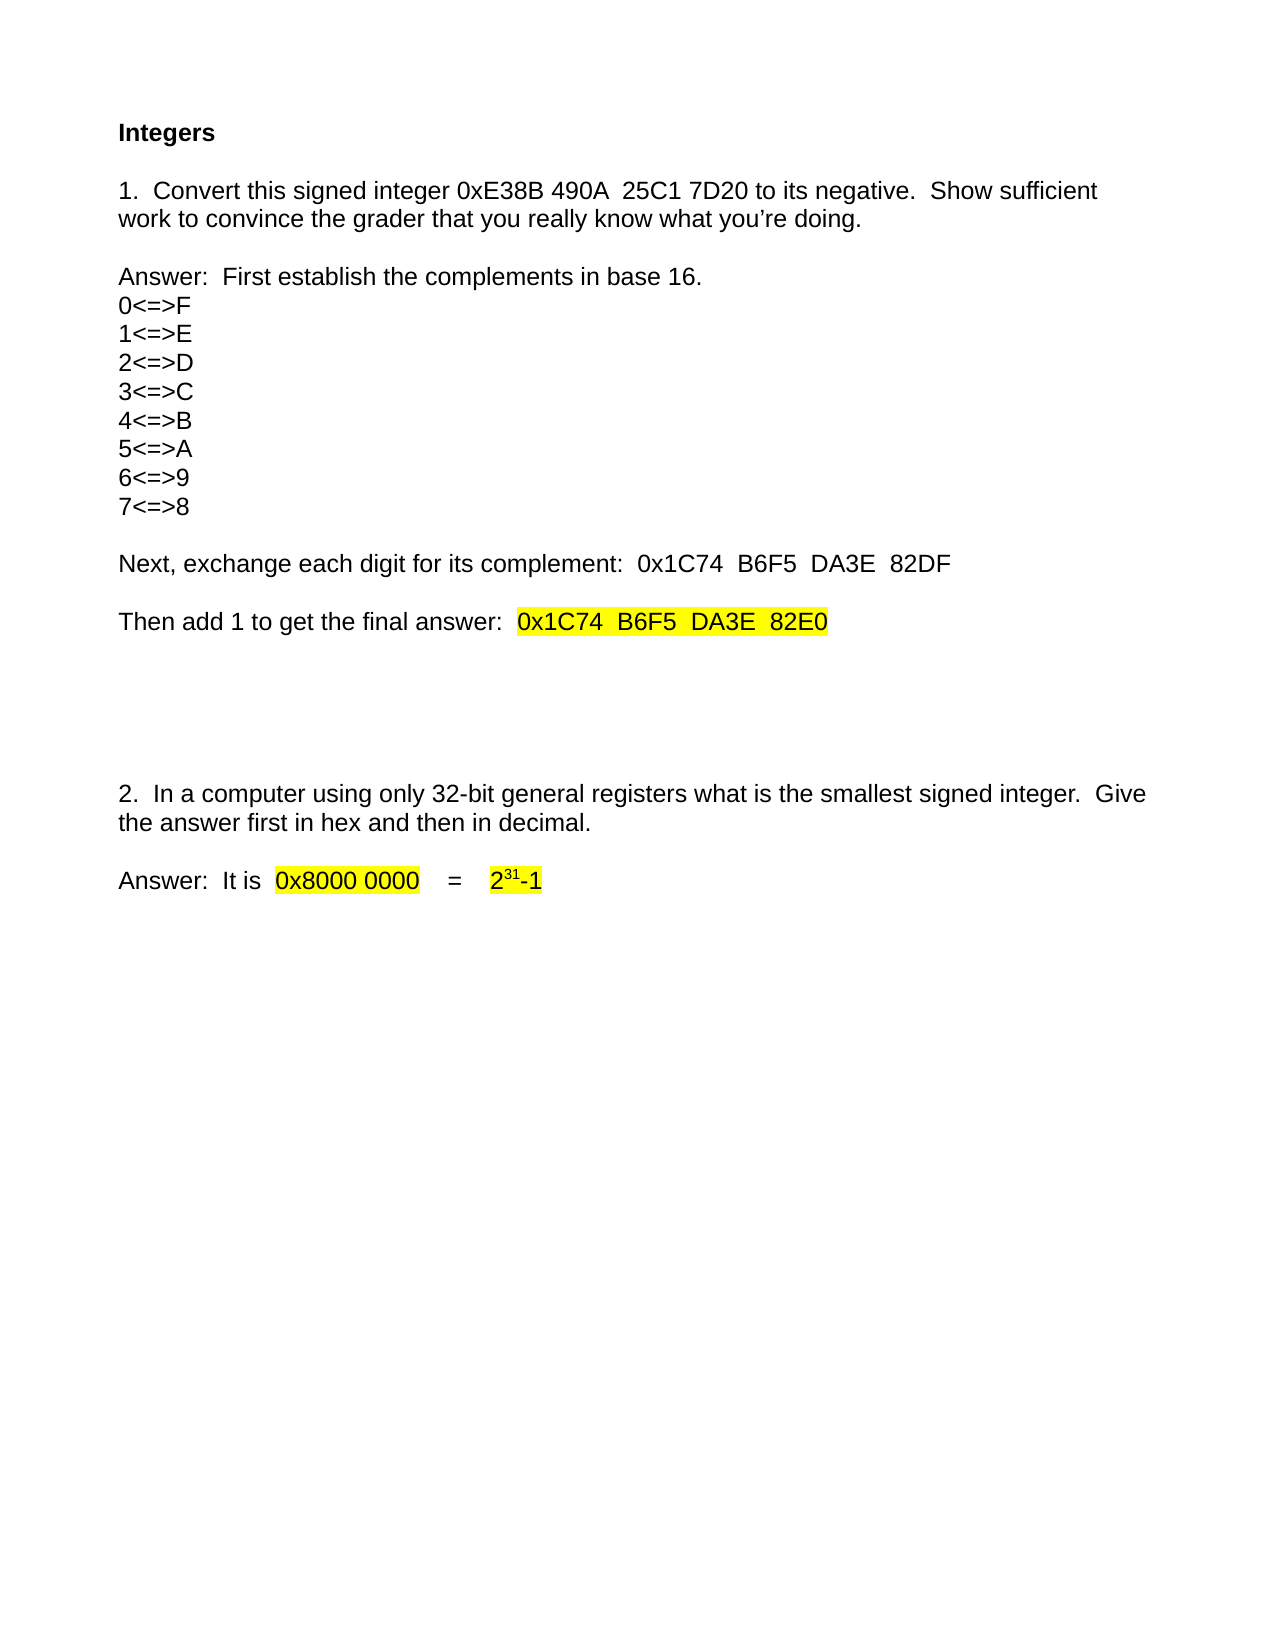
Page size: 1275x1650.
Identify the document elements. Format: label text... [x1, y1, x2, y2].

text 2<=>D [118, 348, 1157, 377]
text Answer: It is 0x8000 0000 = 231-1 [118, 866, 1157, 894]
text 0<=>F [118, 291, 1157, 319]
text 5<=>A [118, 434, 1157, 463]
text 6<=>9 [118, 463, 1157, 492]
text 7<=>8 [118, 492, 1157, 521]
text 1. Convert this signed integer 0xE38B 490A 25C1 7D20 to its negative. Show sufficient work to convince the grader that you really know what you’re doing. [118, 176, 1157, 233]
text Answer: First establish the complements in base 16. [118, 262, 1157, 291]
text 1<=>E [118, 319, 1157, 348]
text Next, exchange each digit for its complement: 0x1C74 B6F5 DA3E 82DF [118, 549, 1157, 578]
text 3<=>C [118, 377, 1157, 406]
text Then add 1 to get the final answer: 0x1C74 B6F5 DA3E 82E0 [118, 607, 1157, 636]
text 2. In a computer using only 32-bit general registers what is the smallest signed integer. Give the answer first in hex and then in decimal. [118, 779, 1157, 837]
text 4<=>B [118, 406, 1157, 434]
text Integers [118, 118, 1157, 147]
